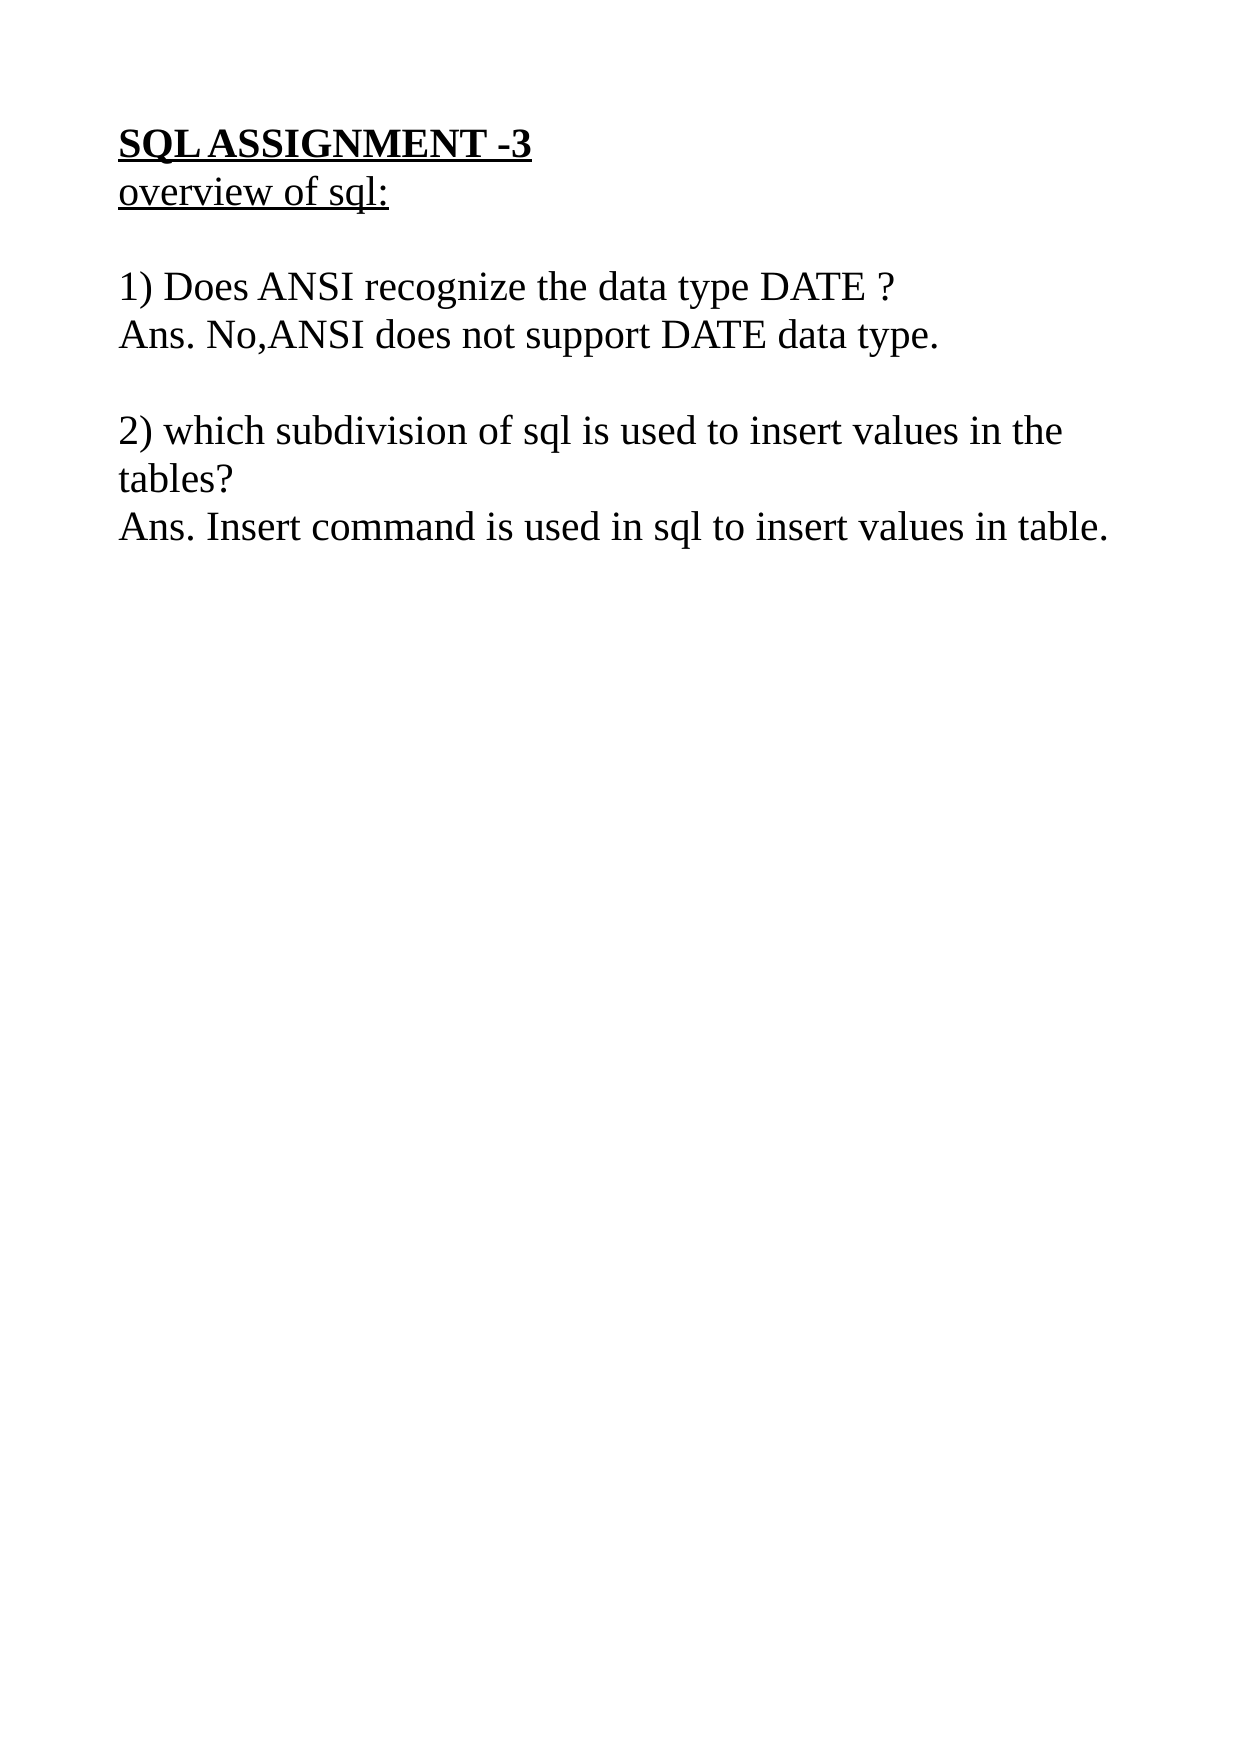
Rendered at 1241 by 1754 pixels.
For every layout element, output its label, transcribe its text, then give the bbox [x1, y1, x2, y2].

text Ans. No,ANSI does not support DATE data type. [118, 310, 1122, 358]
text SQL ASSIGNMENT -3 [118, 118, 1122, 166]
text overview of sql: [118, 166, 1122, 214]
text Ans. Insert command is used in sql to insert values in table. [118, 501, 1122, 549]
text 1) Does ANSI recognize the data type DATE ? [118, 262, 1122, 310]
text 2) which subdivision of sql is used to insert values in the tables? [118, 406, 1122, 501]
